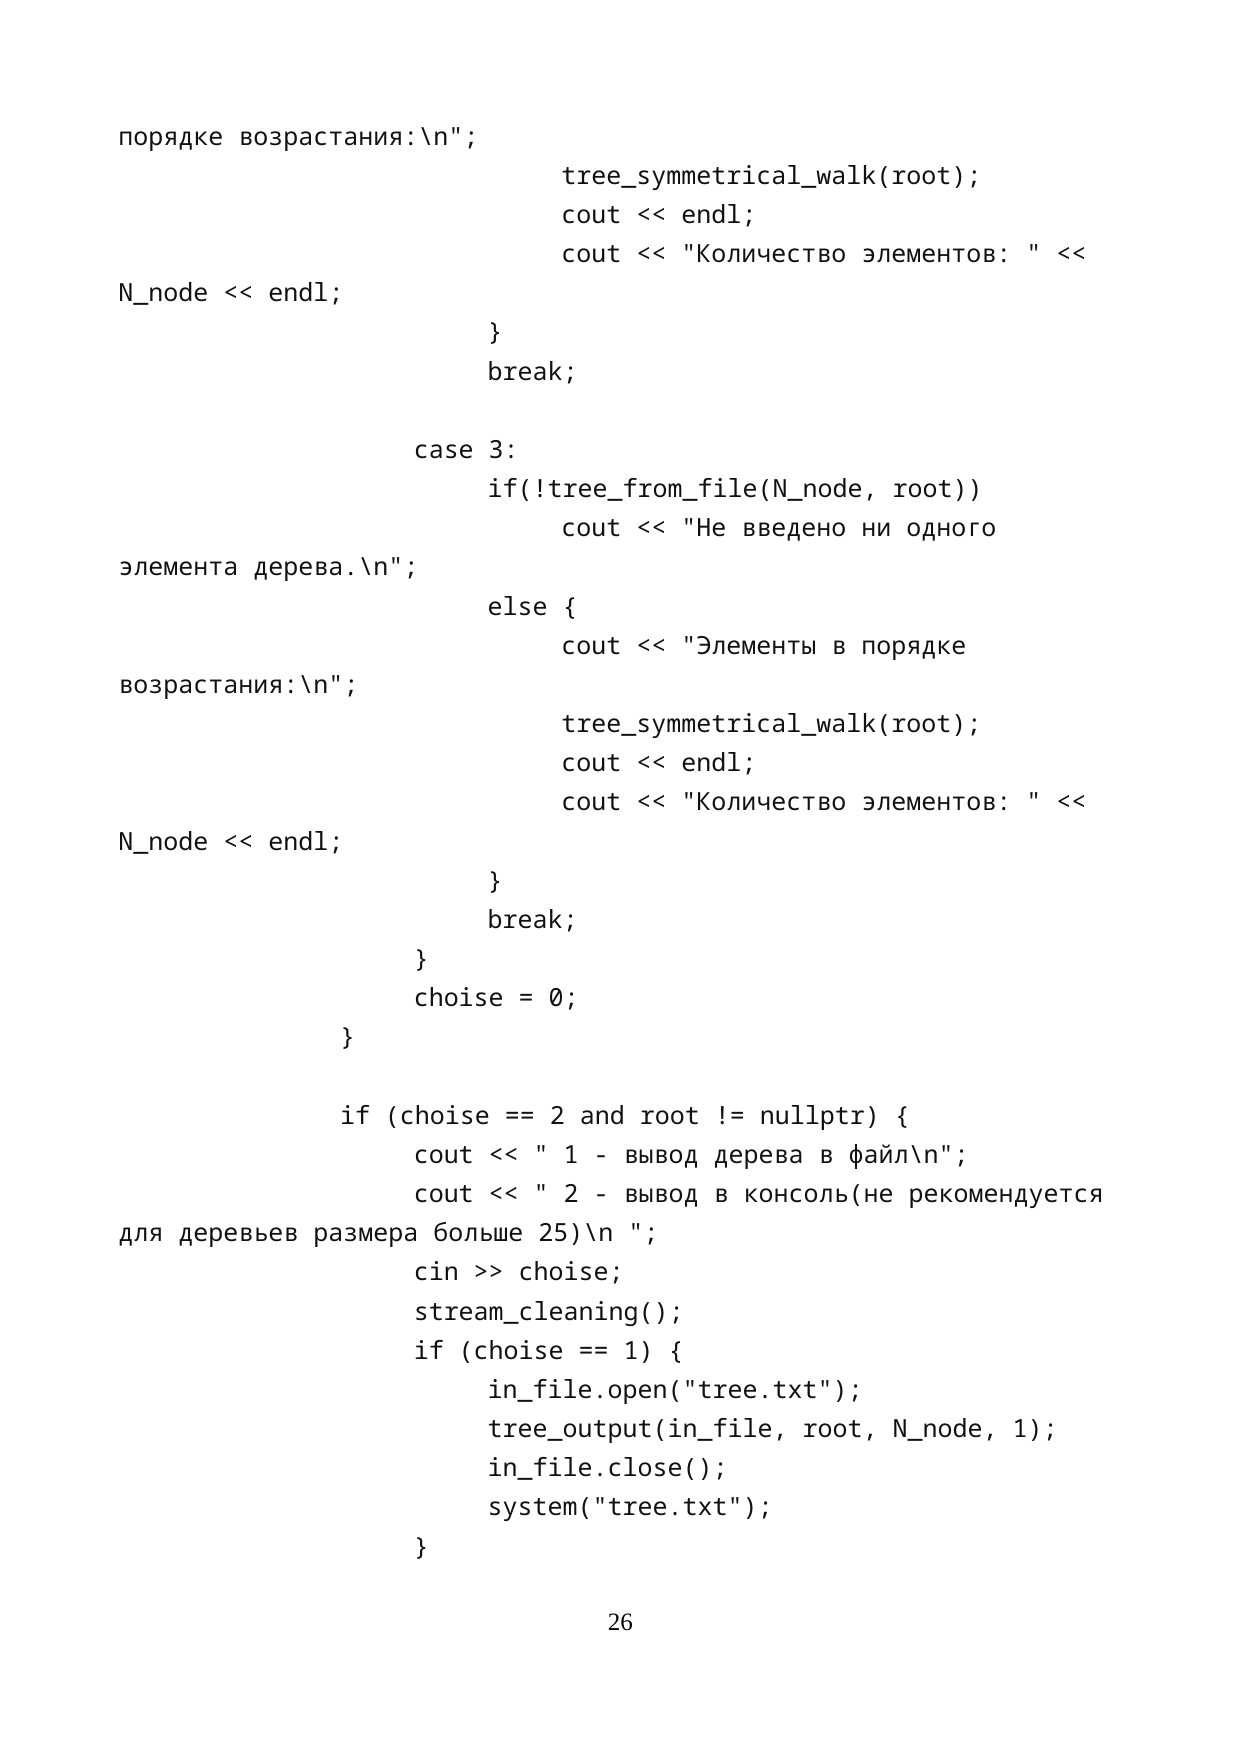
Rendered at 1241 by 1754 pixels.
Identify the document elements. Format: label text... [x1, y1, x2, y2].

text break; [118, 901, 1122, 936]
text cout << "Не введено ни одного элемента дерева.\n"; [118, 510, 1122, 583]
text if(!tree_from_file(N_node, root)) [118, 471, 1122, 505]
text in_file.open("tree.txt"); [118, 1371, 1122, 1406]
text case 3: [118, 431, 1122, 466]
text if (choise == 1) { [118, 1332, 1122, 1366]
text } [118, 1528, 1122, 1562]
text tree_symmetrical_walk(root); [118, 706, 1122, 740]
text cout << endl; [118, 196, 1122, 231]
text cout << "Количество элементов: " << N_node << endl; [118, 236, 1122, 309]
text cout << " 2 - вывод в консоль(не рекомендуется для деревьев размера больше 25)\n "; [118, 1176, 1122, 1249]
text } [118, 941, 1122, 975]
text cout << endl; [118, 745, 1122, 779]
text in_file.close(); [118, 1450, 1122, 1484]
text cout << " 1 - вывод дерева в файл\n"; [118, 1136, 1122, 1171]
text cout << "Количество элементов: " << N_node << endl; [118, 784, 1122, 857]
text else { [118, 588, 1122, 622]
text порядке возрастания:\n"; [118, 118, 1122, 152]
text choise = 0; [118, 980, 1122, 1014]
text } [118, 1019, 1122, 1053]
text } [118, 314, 1122, 348]
text cin >> choise; [118, 1254, 1122, 1288]
text cout << "Элементы в порядке возрастания:\n"; [118, 627, 1122, 701]
text tree_output(in_file, root, N_node, 1); [118, 1411, 1122, 1445]
text system("tree.txt"); [118, 1489, 1122, 1523]
text } [118, 862, 1122, 896]
text tree_symmetrical_walk(root); [118, 157, 1122, 191]
text if (choise == 2 and root != nullptr) { [118, 1097, 1122, 1131]
text break; [118, 353, 1122, 387]
text stream_cleaning(); [118, 1293, 1122, 1327]
